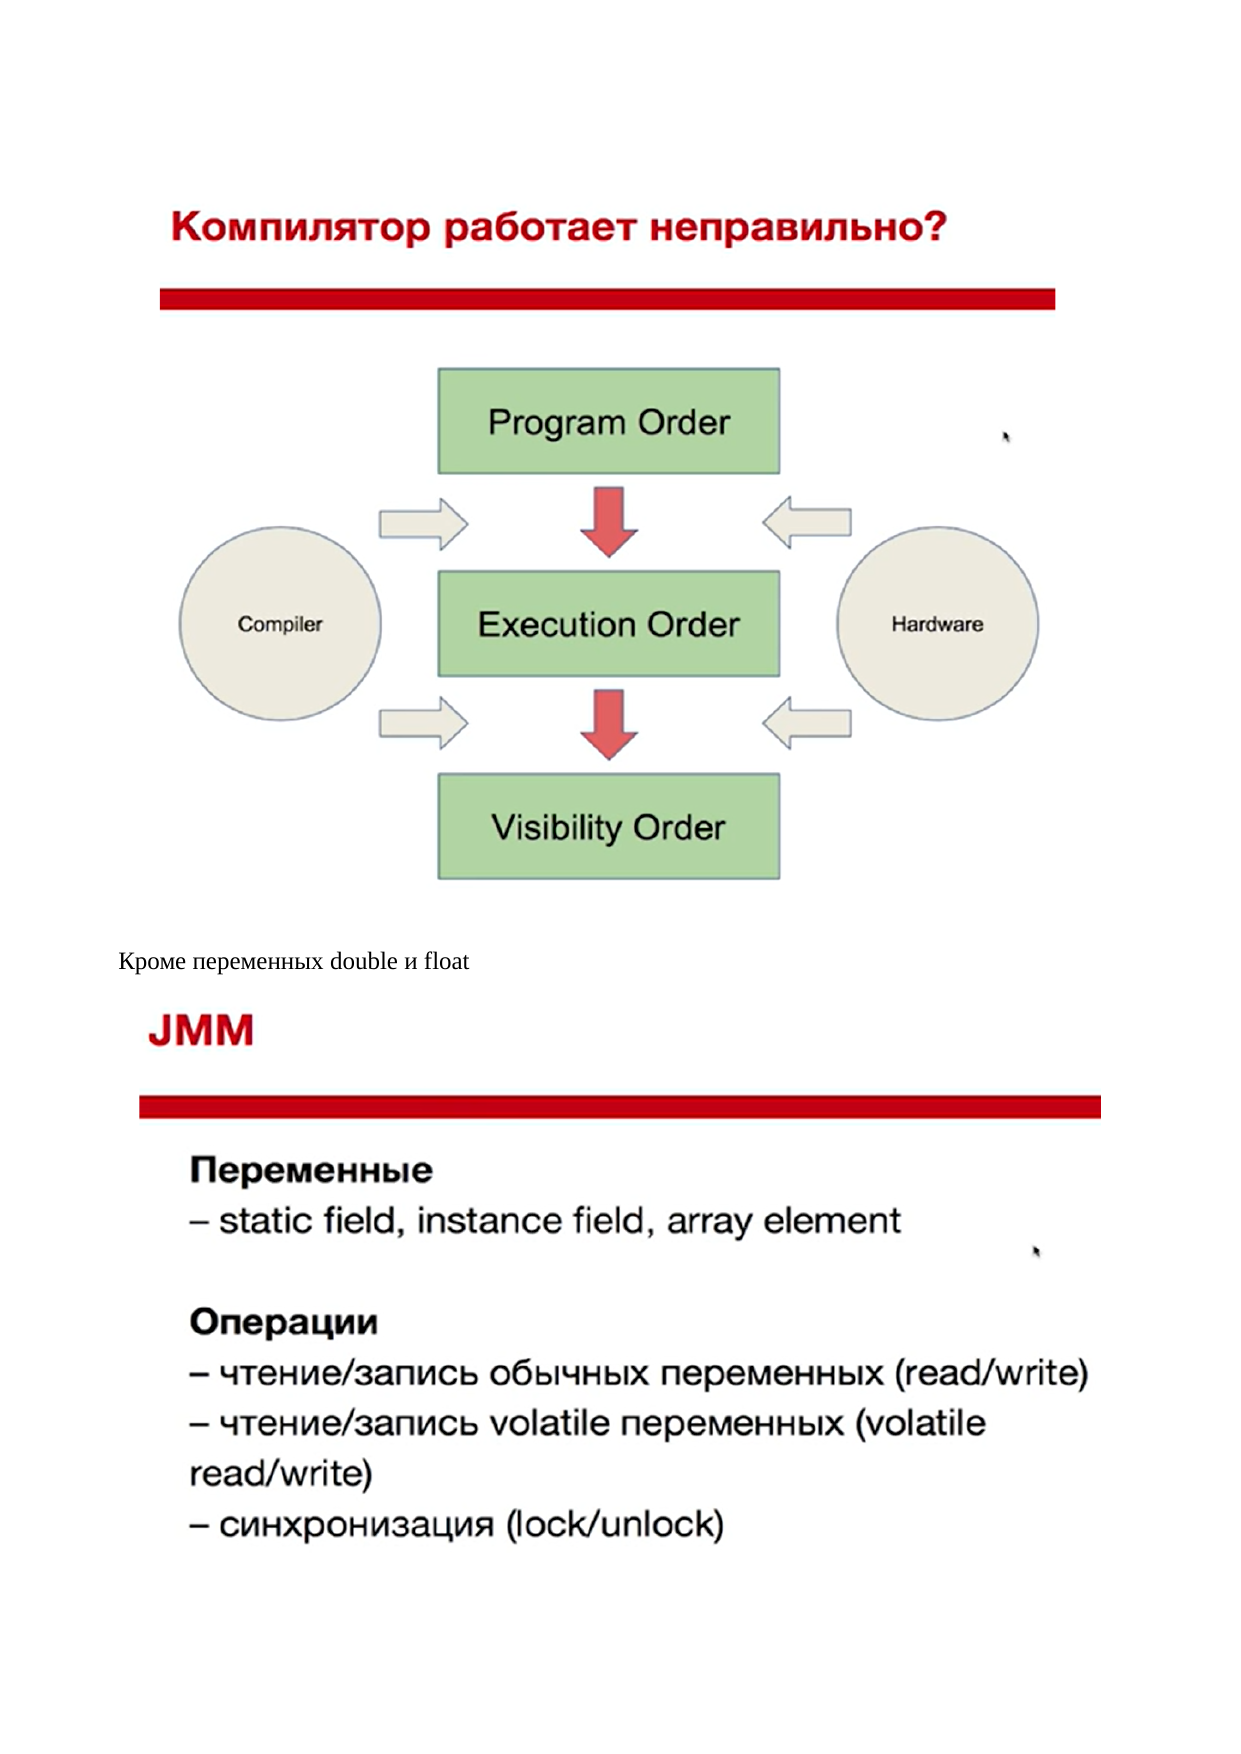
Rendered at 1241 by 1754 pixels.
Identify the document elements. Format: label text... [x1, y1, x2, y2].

picture [159, 197, 1056, 889]
text Кроме переменных double и float [118, 946, 1122, 975]
picture [139, 1003, 1101, 1553]
